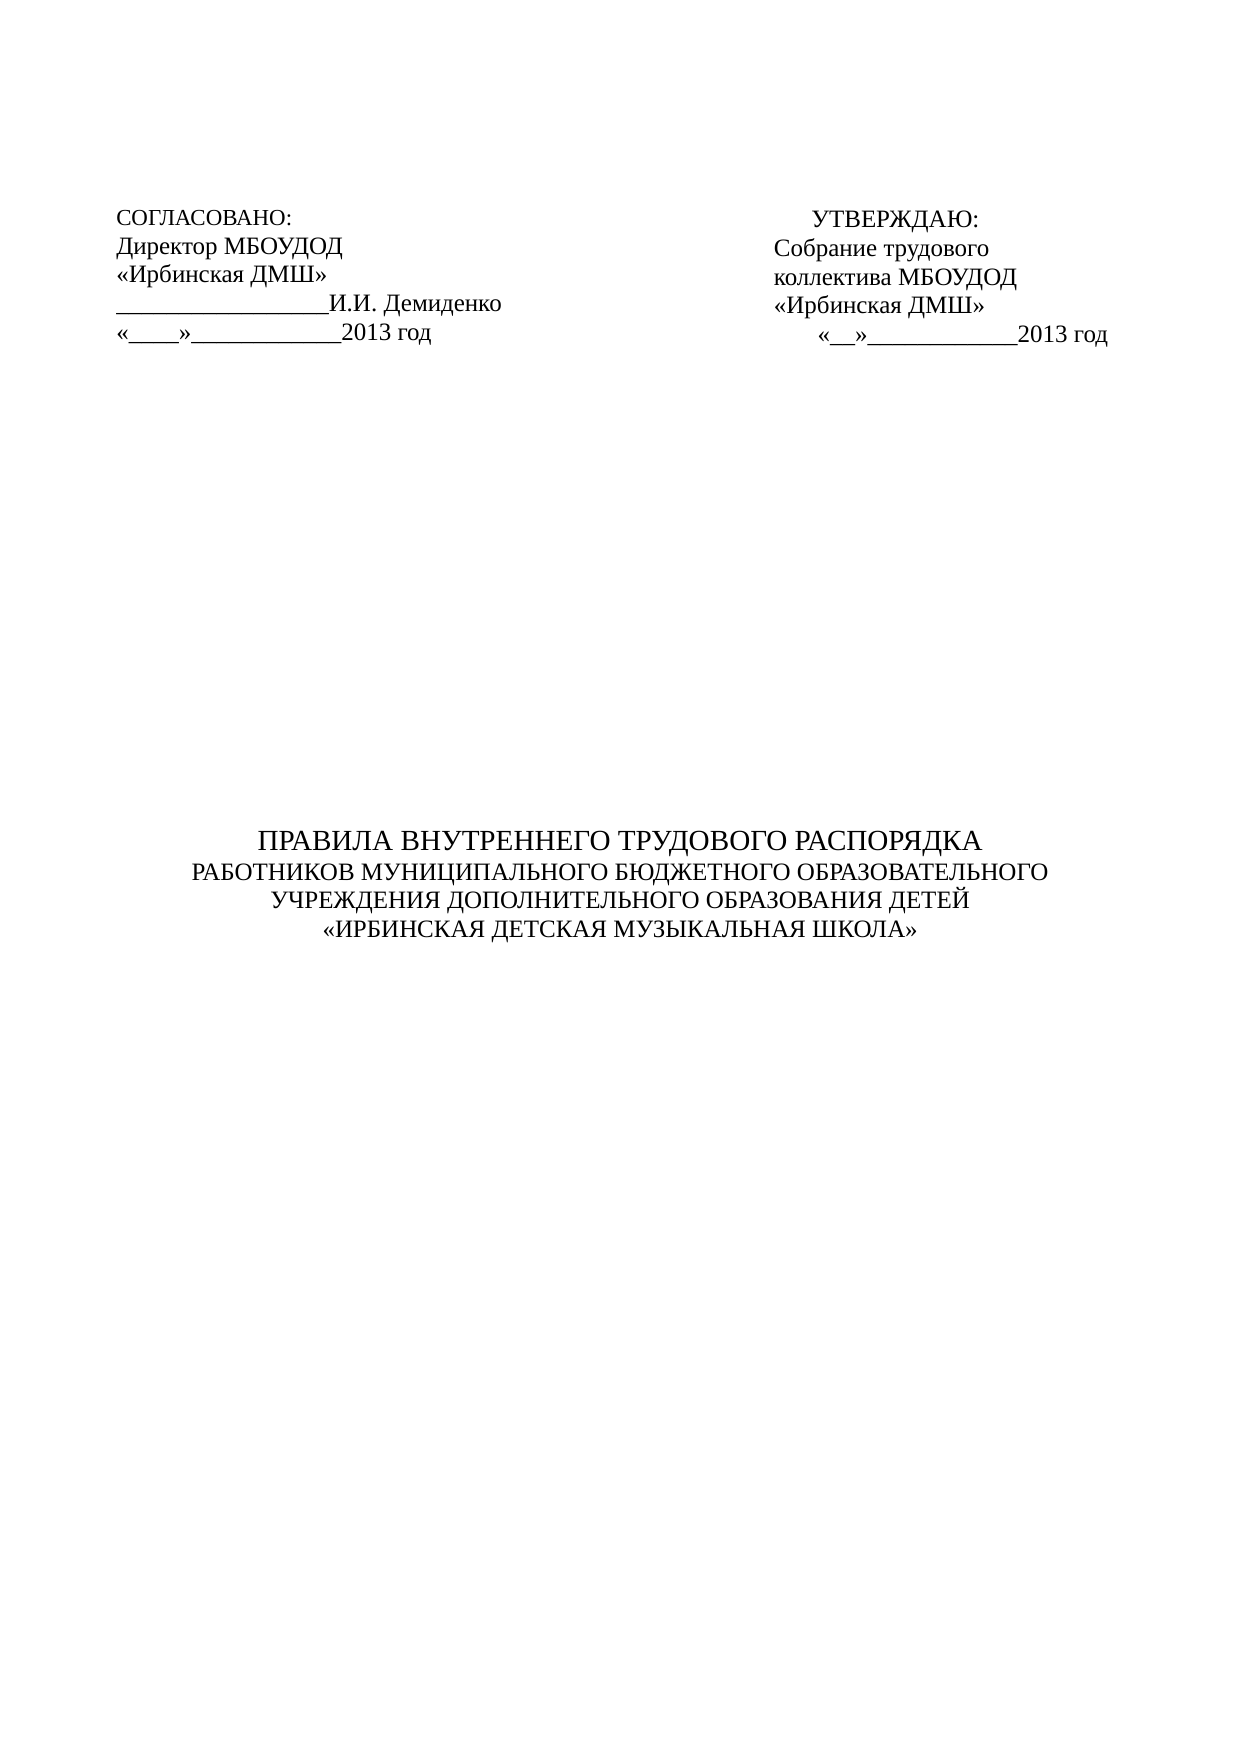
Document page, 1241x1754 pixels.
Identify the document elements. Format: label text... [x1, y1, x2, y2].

table_header [525, 204, 762, 397]
text РАБОТНИКОВ МУНИЦИПАЛЬНОГО БЮДЖЕТНОГО ОБРАЗОВАТЕЛЬНОГО УЧРЕЖДЕНИЯ ДОПОЛНИТЕЛЬНОГО ОБРАЗОВАНИЯ ДЕТЕЙ [118, 857, 1122, 914]
table_header СОГЛАСОВАНО: Директор МБОУДОД «Ирбинская ДМШ» _________________И.И. Демиденко «____»____________2013 год [105, 204, 525, 397]
text ПРАВИЛА ВНУТРЕННЕГО ТРУДОВОГО РАСПОРЯДКА [118, 823, 1122, 857]
text «ИРБИНСКАЯ ДЕТСКАЯ МУЗЫКАЛЬНАЯ ШКОЛА» [118, 914, 1122, 943]
table_header УТВЕРЖДАЮ: Собрание трудового коллектива МБОУДОД «Ирбинская ДМШ» «__»____________2013 год [763, 204, 1170, 397]
